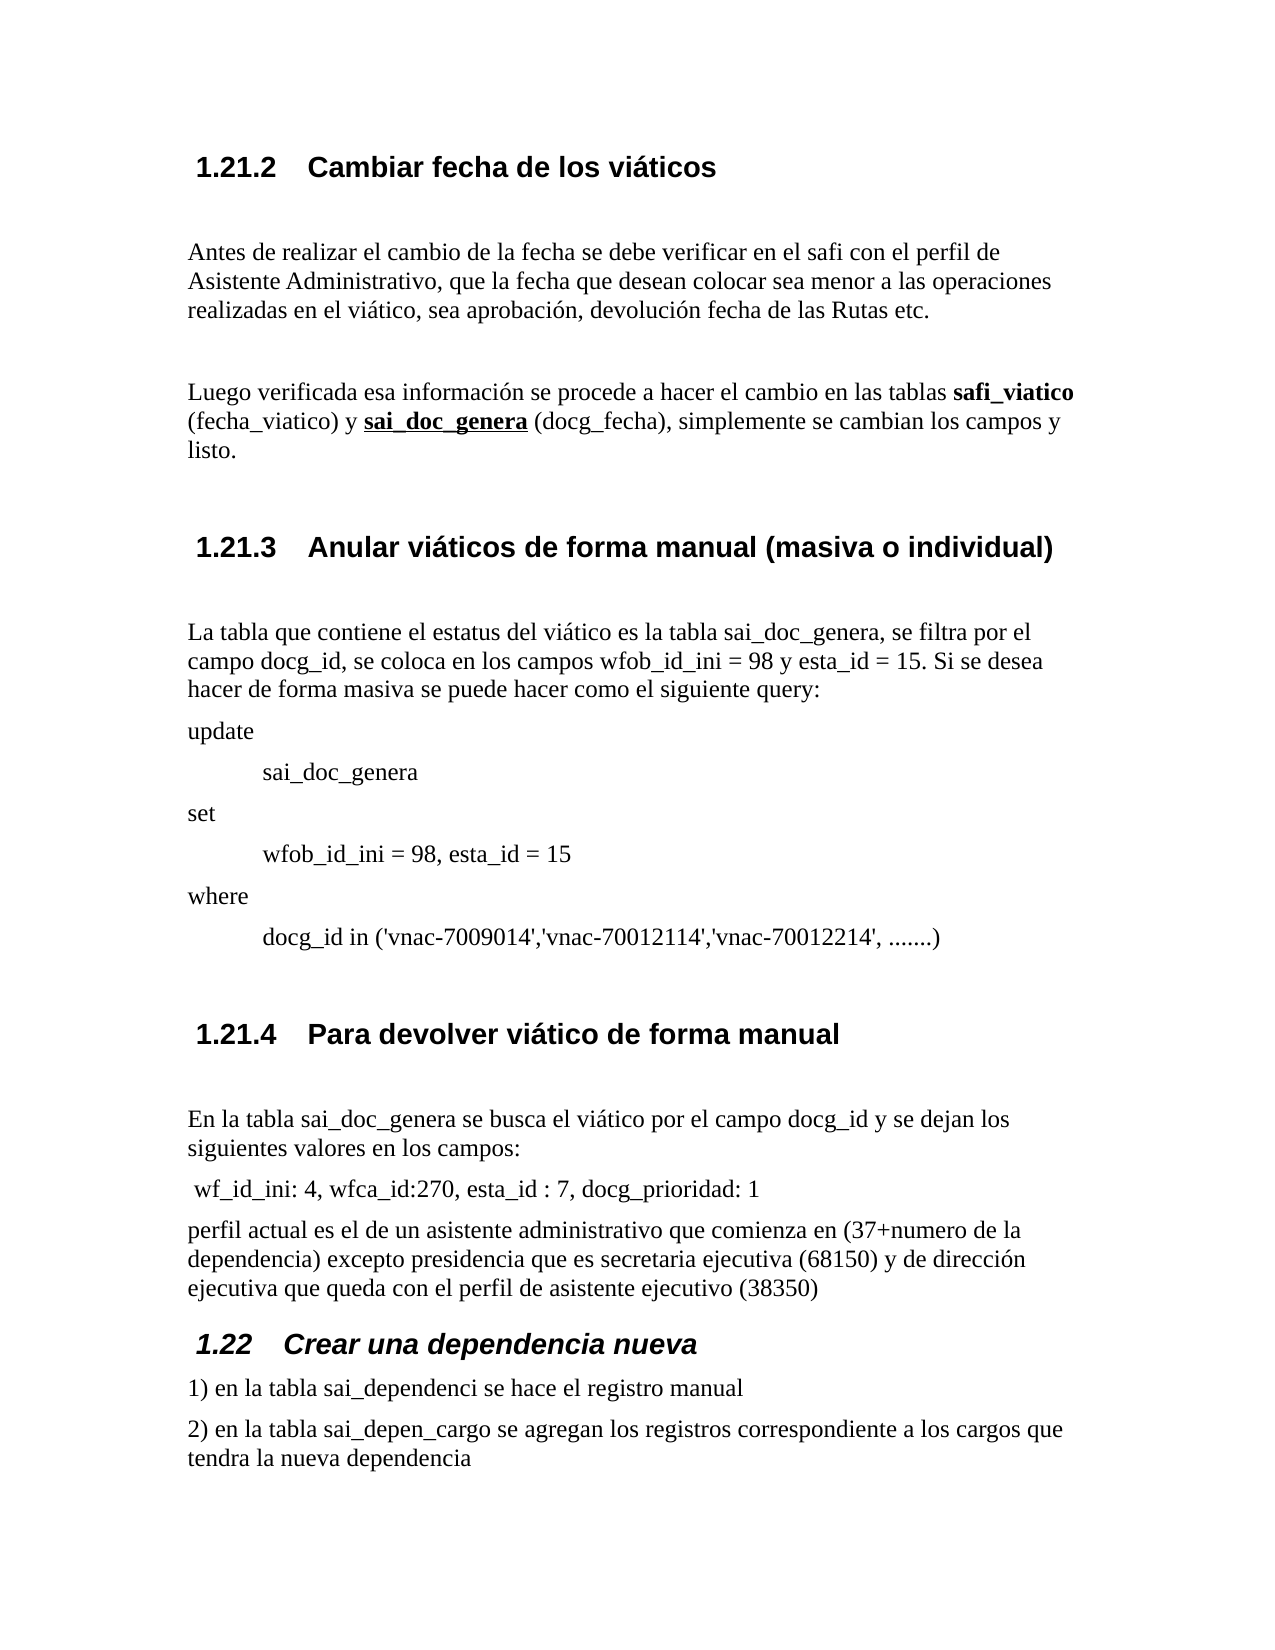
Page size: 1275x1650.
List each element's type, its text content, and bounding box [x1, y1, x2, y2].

text La tabla que contiene el estatus del viático es la tabla sai_doc_genera, se filtra por el campo docg_id, se coloca en los campos wfob_id_ini = 98 y esta_id = 15. Si se desea hacer de forma masiva se puede hacer como el siguiente query: [187, 617, 1087, 703]
text where [187, 881, 1087, 909]
subtitle Anular viáticos de forma manual (masiva o individual) [187, 530, 1087, 563]
text 1) en la tabla sai_dependenci se hace el registro manual [187, 1373, 1087, 1402]
text update [187, 716, 1087, 744]
subtitle Cambiar fecha de los viáticos [187, 150, 1087, 183]
text 2) en la tabla sai_depen_cargo se agregan los registros correspondiente a los cargos que tendra la nueva dependencia [187, 1414, 1087, 1472]
text Luego verificada esa información se procede a hacer el cambio en las tablas safi_viatico (fecha_viatico) y sai_doc_genera (docg_fecha), simplemente se cambian los campos y listo. [187, 377, 1087, 463]
text wf_id_ini: 4, wfca_id:270, esta_id : 7, docg_prioridad: 1 [187, 1174, 1087, 1203]
text docg_id in ('vnac-7009014','vnac-70012114','vnac-70012214', .......) [187, 922, 1087, 951]
text wfob_id_ini = 98, esta_id = 15 [187, 839, 1087, 868]
text Antes de realizar el cambio de la fecha se debe verificar en el safi con el perfil de Asistente Administrativo, que la fecha que desean colocar sea menor a las operaciones realizadas en el viático, sea aprobación, devolución fecha de las Rutas etc. [187, 237, 1087, 323]
text set [187, 798, 1087, 827]
text En la tabla sai_doc_genera se busca el viático por el campo docg_id y se dejan los siguientes valores en los campos: [187, 1104, 1087, 1162]
subtitle Crear una dependencia nueva [187, 1327, 1087, 1360]
subtitle Para devolver viático de forma manual [187, 1017, 1087, 1051]
text perfil actual es el de un asistente administrativo que comienza en (37+numero de la dependencia) excepto presidencia que es secretaria ejecutiva (68150) y de dirección ejecutiva que queda con el perfil de asistente ejecutivo (38350) [187, 1216, 1087, 1302]
text sai_doc_genera [187, 757, 1087, 786]
